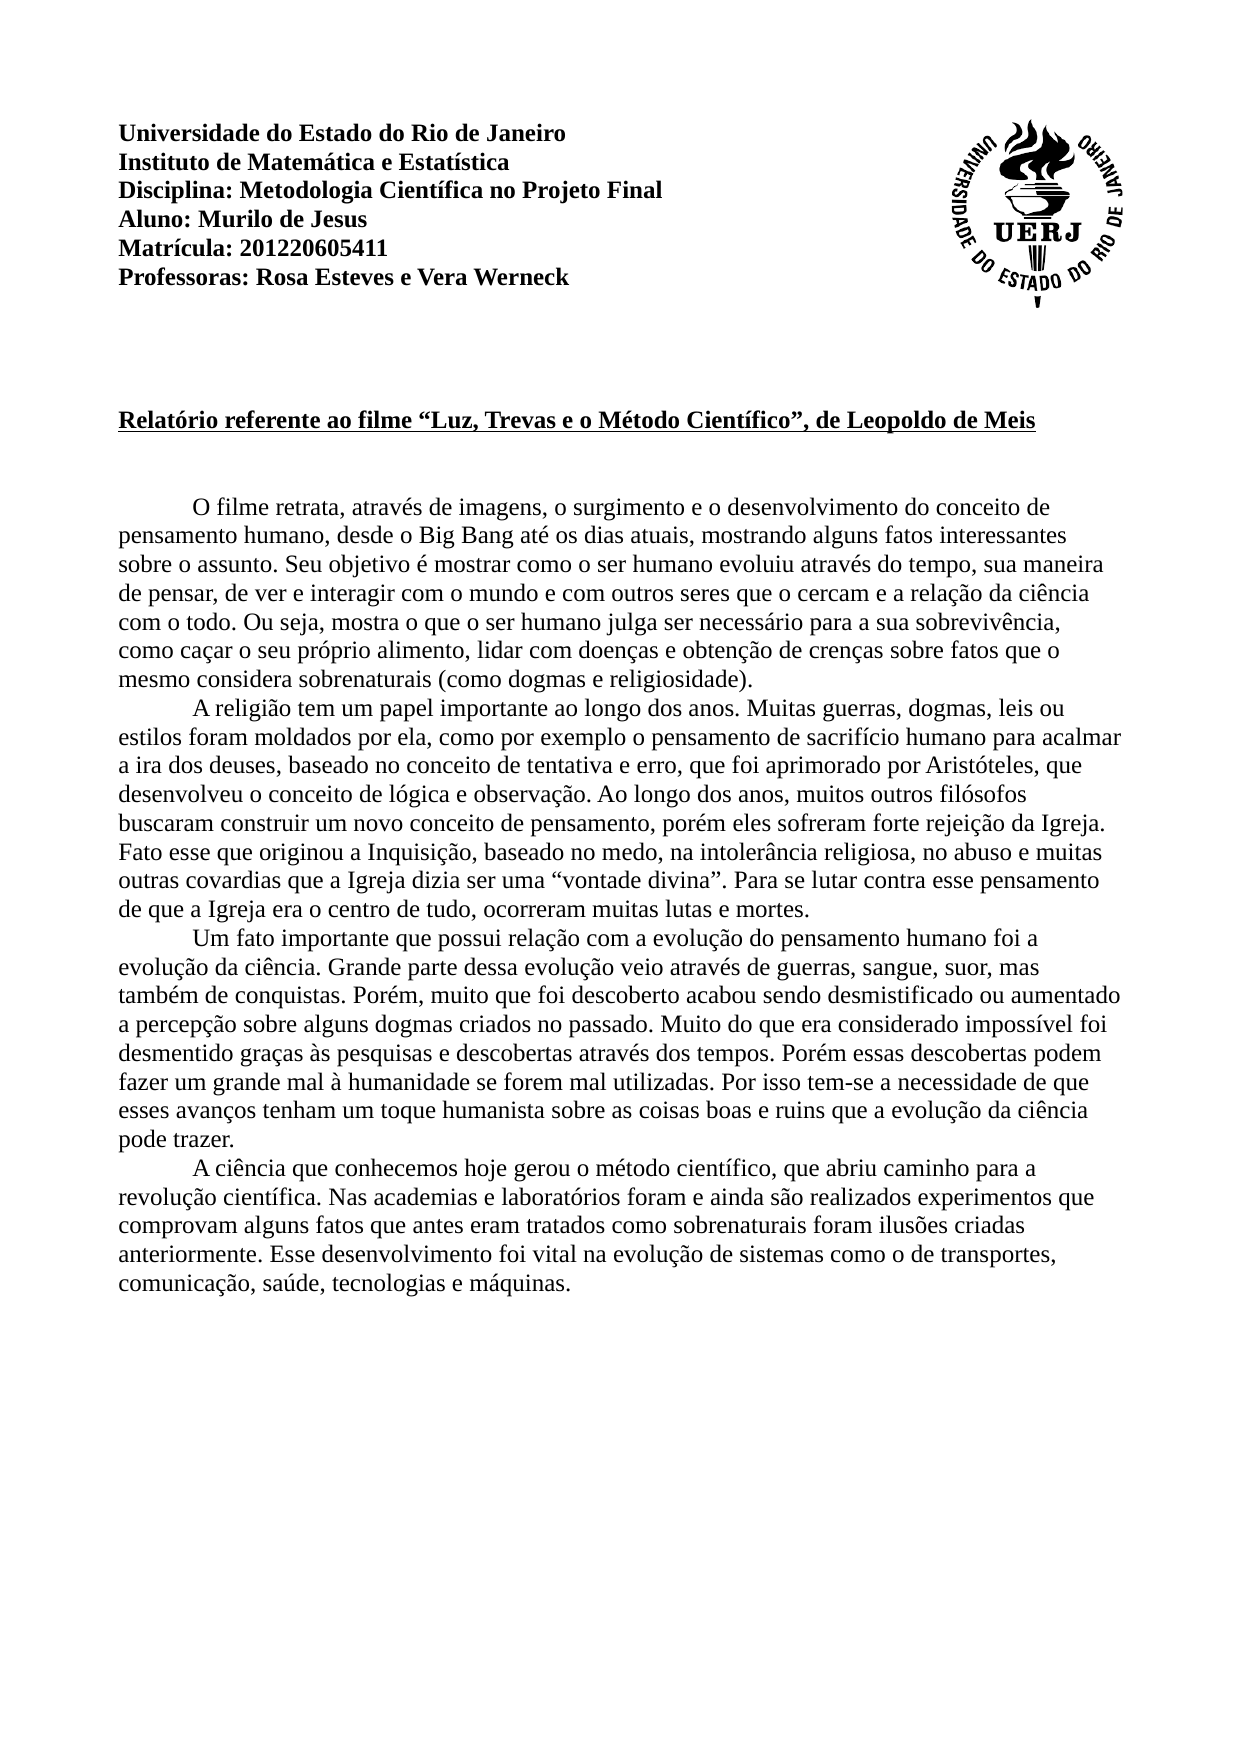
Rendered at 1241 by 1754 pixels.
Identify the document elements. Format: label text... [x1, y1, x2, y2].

text Aluno: Murilo de Jesus [118, 204, 951, 233]
text Relatório referente ao filme “Luz, Trevas e o Método Científico”, de Leopoldo de Meis [118, 406, 1122, 434]
picture [951, 119, 1123, 308]
text Matrícula: 201220605411 [118, 233, 951, 262]
text Universidade do Estado do Rio de Janeiro [118, 118, 1122, 147]
text Professoras: Rosa Esteves e Vera Werneck [118, 262, 951, 291]
text A religião tem um papel importante ao longo dos anos. Muitas guerras, dogmas, leis ou estilos foram moldados por ela, como por exemplo o pensamento de sacrifício humano para acalmar a ira dos deuses, baseado no conceito de tentativa e erro, que foi aprimorado por Aristóteles, que desenvolveu o conceito de lógica e observação. Ao longo dos anos, muitos outros filósofos buscaram construir um novo conceito de pensamento, porém eles sofreram forte rejeição da Igreja. Fato esse que originou a Inquisição, baseado no medo, na intolerância religiosa, no abuso e muitas outras covardias que a Igreja dizia ser uma “vontade divina”. Para se lutar contra esse pensamento de que a Igreja era o centro de tudo, ocorreram muitas lutas e mortes. [118, 693, 1122, 923]
text Um fato importante que possui relação com a evolução do pensamento humano foi a evolução da ciência. Grande parte dessa evolução veio através de guerras, sangue, suor, mas também de conquistas. Porém, muito que foi descoberto acabou sendo desmistificado ou aumentado a percepção sobre alguns dogmas criados no passado. Muito do que era considerado impossível foi desmentido graças às pesquisas e descobertas através dos tempos. Porém essas descobertas podem fazer um grande mal à humanidade se forem mal utilizadas. Por isso tem-se a necessidade de que esses avanços tenham um toque humanista sobre as coisas boas e ruins que a evolução da ciência pode trazer. [118, 923, 1122, 1153]
text O filme retrata, através de imagens, o surgimento e o desenvolvimento do conceito de pensamento humano, desde o Big Bang até os dias atuais, mostrando alguns fatos interessantes sobre o assunto. Seu objetivo é mostrar como o ser humano evoluiu através do tempo, sua maneira de pensar, de ver e interagir com o mundo e com outros seres que o cercam e a relação da ciência com o todo. Ou seja, mostra o que o ser humano julga ser necessário para a sua sobrevivência, como caçar o seu próprio alimento, lidar com doenças e obtenção de crenças sobre fatos que o mesmo considera sobrenaturais (como dogmas e religiosidade). [118, 492, 1122, 693]
text Instituto de Matemática e Estatística [118, 147, 951, 176]
text A ciência que conhecemos hoje gerou o método científico, que abriu caminho para a revolução científica. Nas academias e laboratórios foram e ainda são realizados experimentos que comprovam alguns fatos que antes eram tratados como sobrenaturais foram ilusões criadas anteriormente. Esse desenvolvimento foi vital na evolução de sistemas como o de transportes, comunicação, saúde, tecnologias e máquinas. [118, 1153, 1122, 1297]
text Disciplina: Metodologia Científica no Projeto Final [118, 176, 951, 204]
